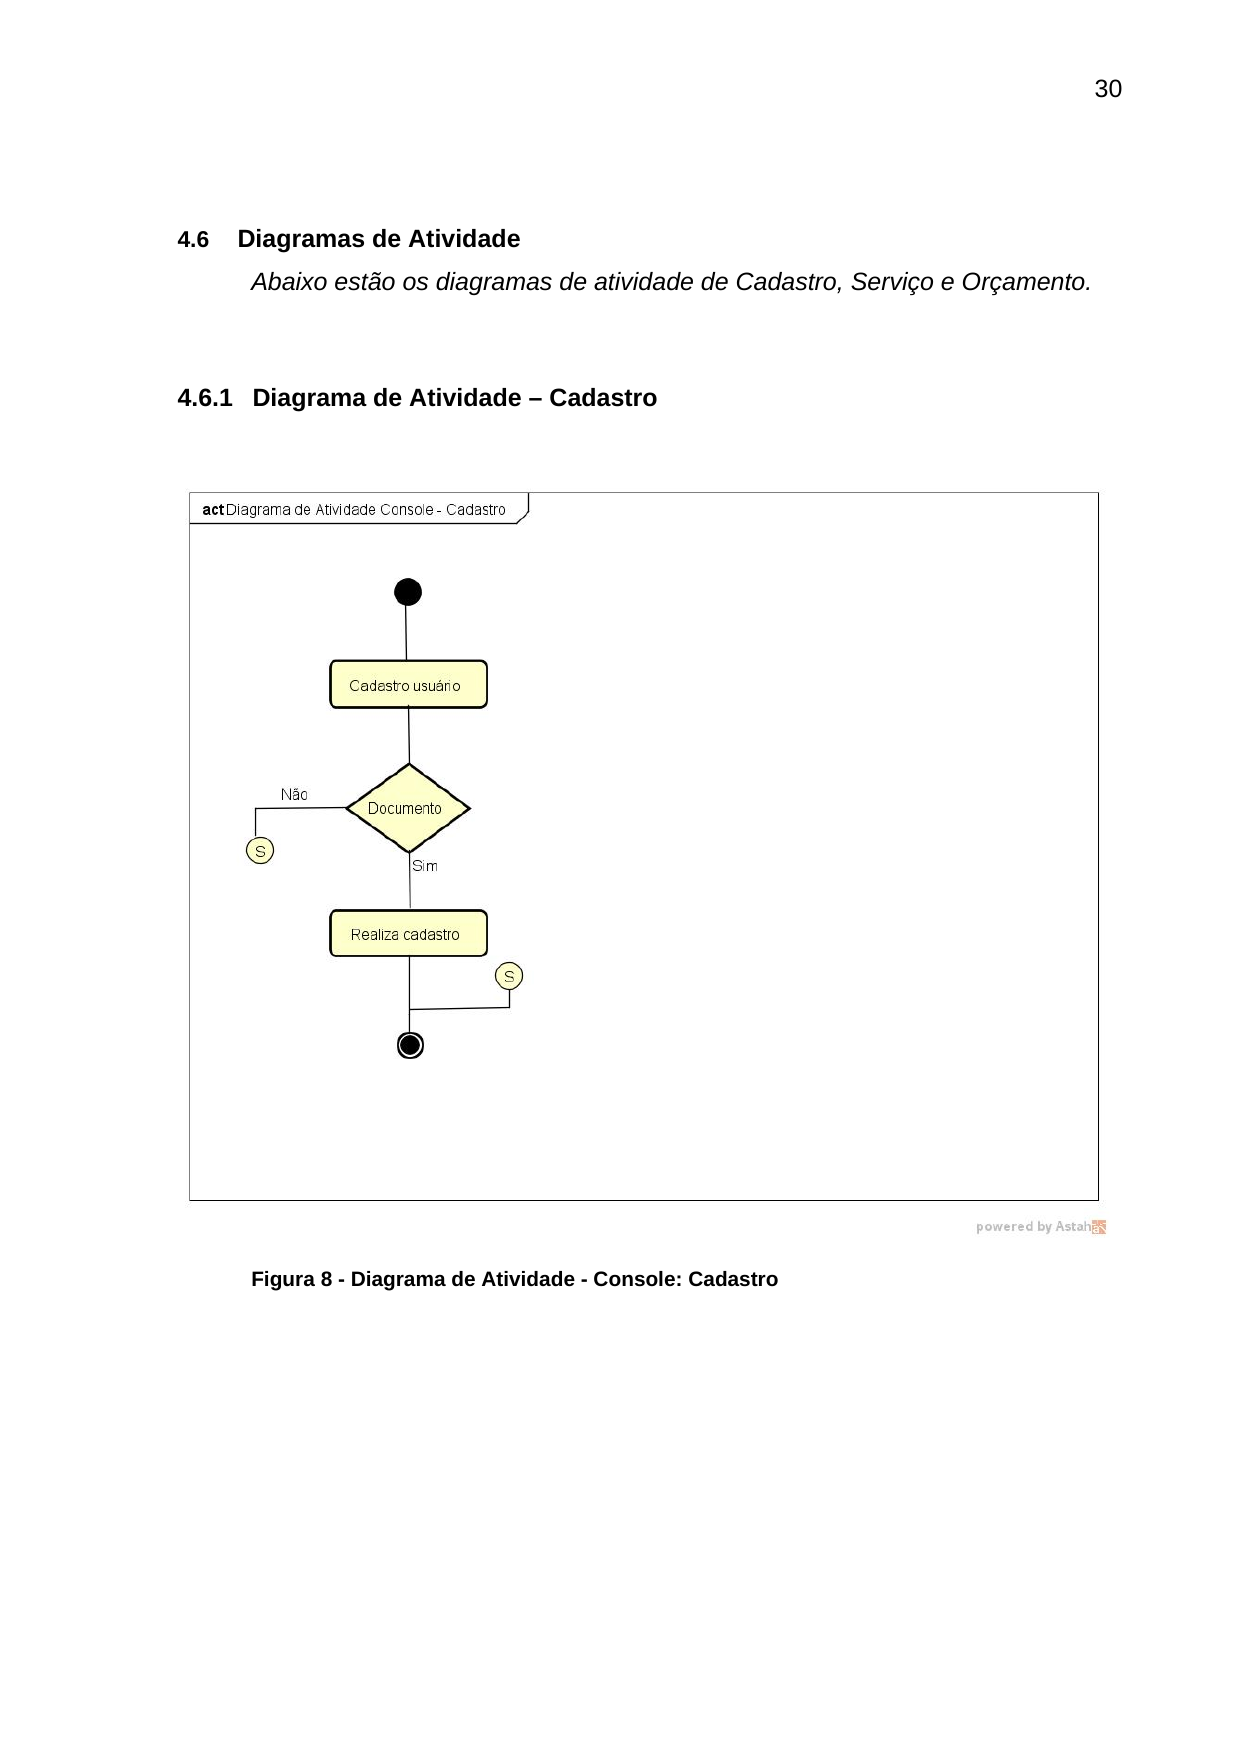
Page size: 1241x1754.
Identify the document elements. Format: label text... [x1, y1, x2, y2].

text Abaixo estão os diagramas de atividade de Cadastro, Serviço e Orçamento. [177, 267, 1122, 296]
picture [177, 480, 1110, 1238]
subtitle Diagramas de Atividade [177, 224, 1122, 253]
text Figura 8 - Diagrama de Atividade - Console: Cadastro [177, 1267, 1122, 1291]
subtitle Diagrama de Atividade – Cadastro [177, 383, 1122, 412]
